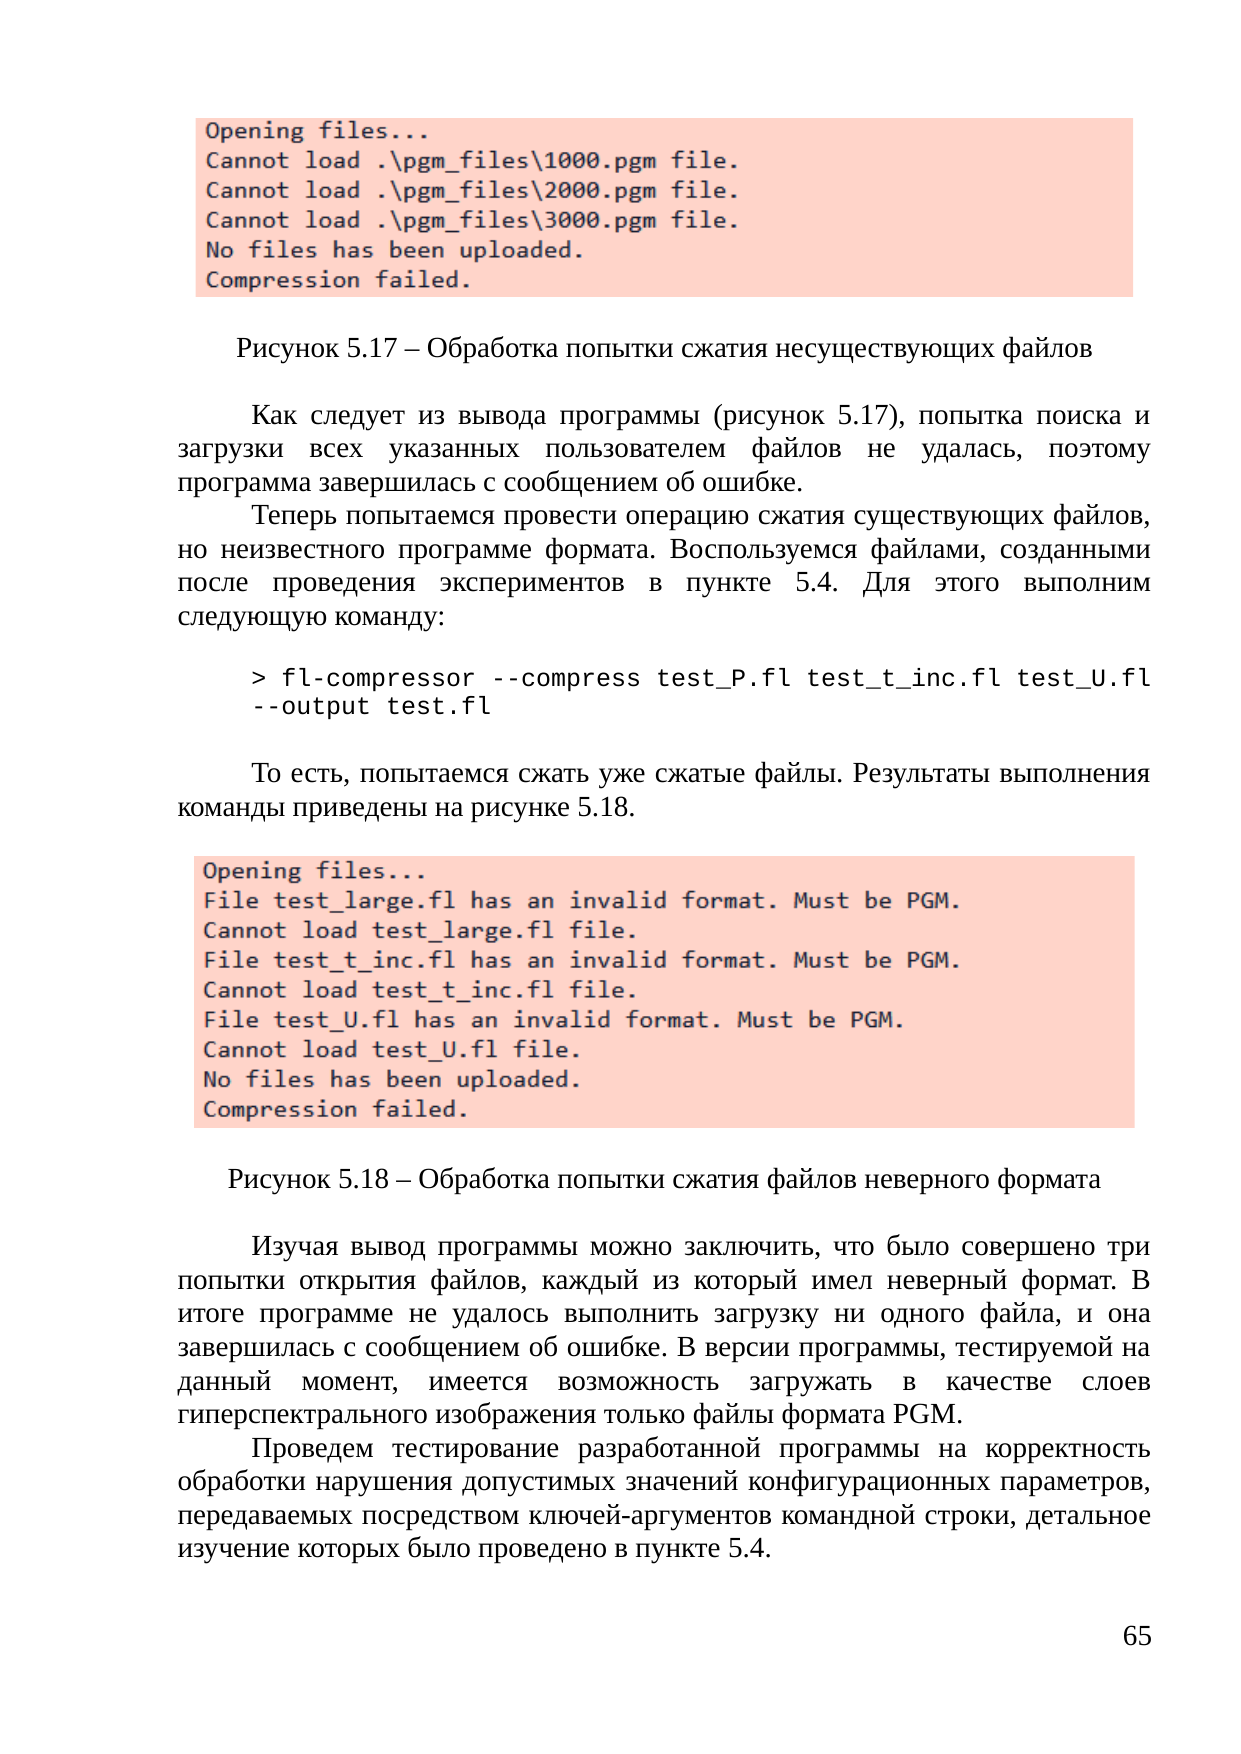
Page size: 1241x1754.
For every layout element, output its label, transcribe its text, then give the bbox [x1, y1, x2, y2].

text Рисунок 5.18 – Обработка попытки сжатия файлов неверного формата [177, 1161, 1152, 1195]
text То есть, попытаемся сжать уже сжатые файлы. Результаты выполнения команды приведены на рисунке 5.18. [177, 755, 1152, 822]
text Как следует из вывода программы (рисунок 5.17), попытка поиска и загрузки всех указанных пользователем файлов не удалась, поэтому программа завершилась с сообщением об ошибке. [177, 397, 1152, 497]
picture [195, 118, 1134, 297]
text > fl-compressor --compress test_P.fl test_t_inc.fl test_U.fl --output test.fl [251, 665, 1152, 722]
text Теперь попытаемся провести операцию сжатия существующих файлов, но неизвестного программе формата. Воспользуемся файлами, созданными после проведения экспериментов в пункте 5.4. Для этого выполним следующую команду: [177, 497, 1152, 632]
text Рисунок 5.17 – Обработка попытки сжатия несуществующих файлов [177, 330, 1152, 363]
text Изучая вывод программы можно заключить, что было совершено три попытки открытия файлов, каждый из который имел неверный формат. В итоге программе не удалось выполнить загрузку ни одного файла, и она завершилась с сообщением об ошибке. В версии программы, тестируемой на данный момент, имеется возможность загружать в качестве слоев гиперспектрального изображения только файлы формата PGM. [177, 1228, 1152, 1430]
text Проведем тестирование разработанной программы на корректность обработки нарушения допустимых значений конфигурационных параметров, передаваемых посредством ключей-аргументов командной строки, детальное изучение которых было проведено в пункте 5.4. [177, 1430, 1152, 1564]
picture [194, 856, 1135, 1128]
